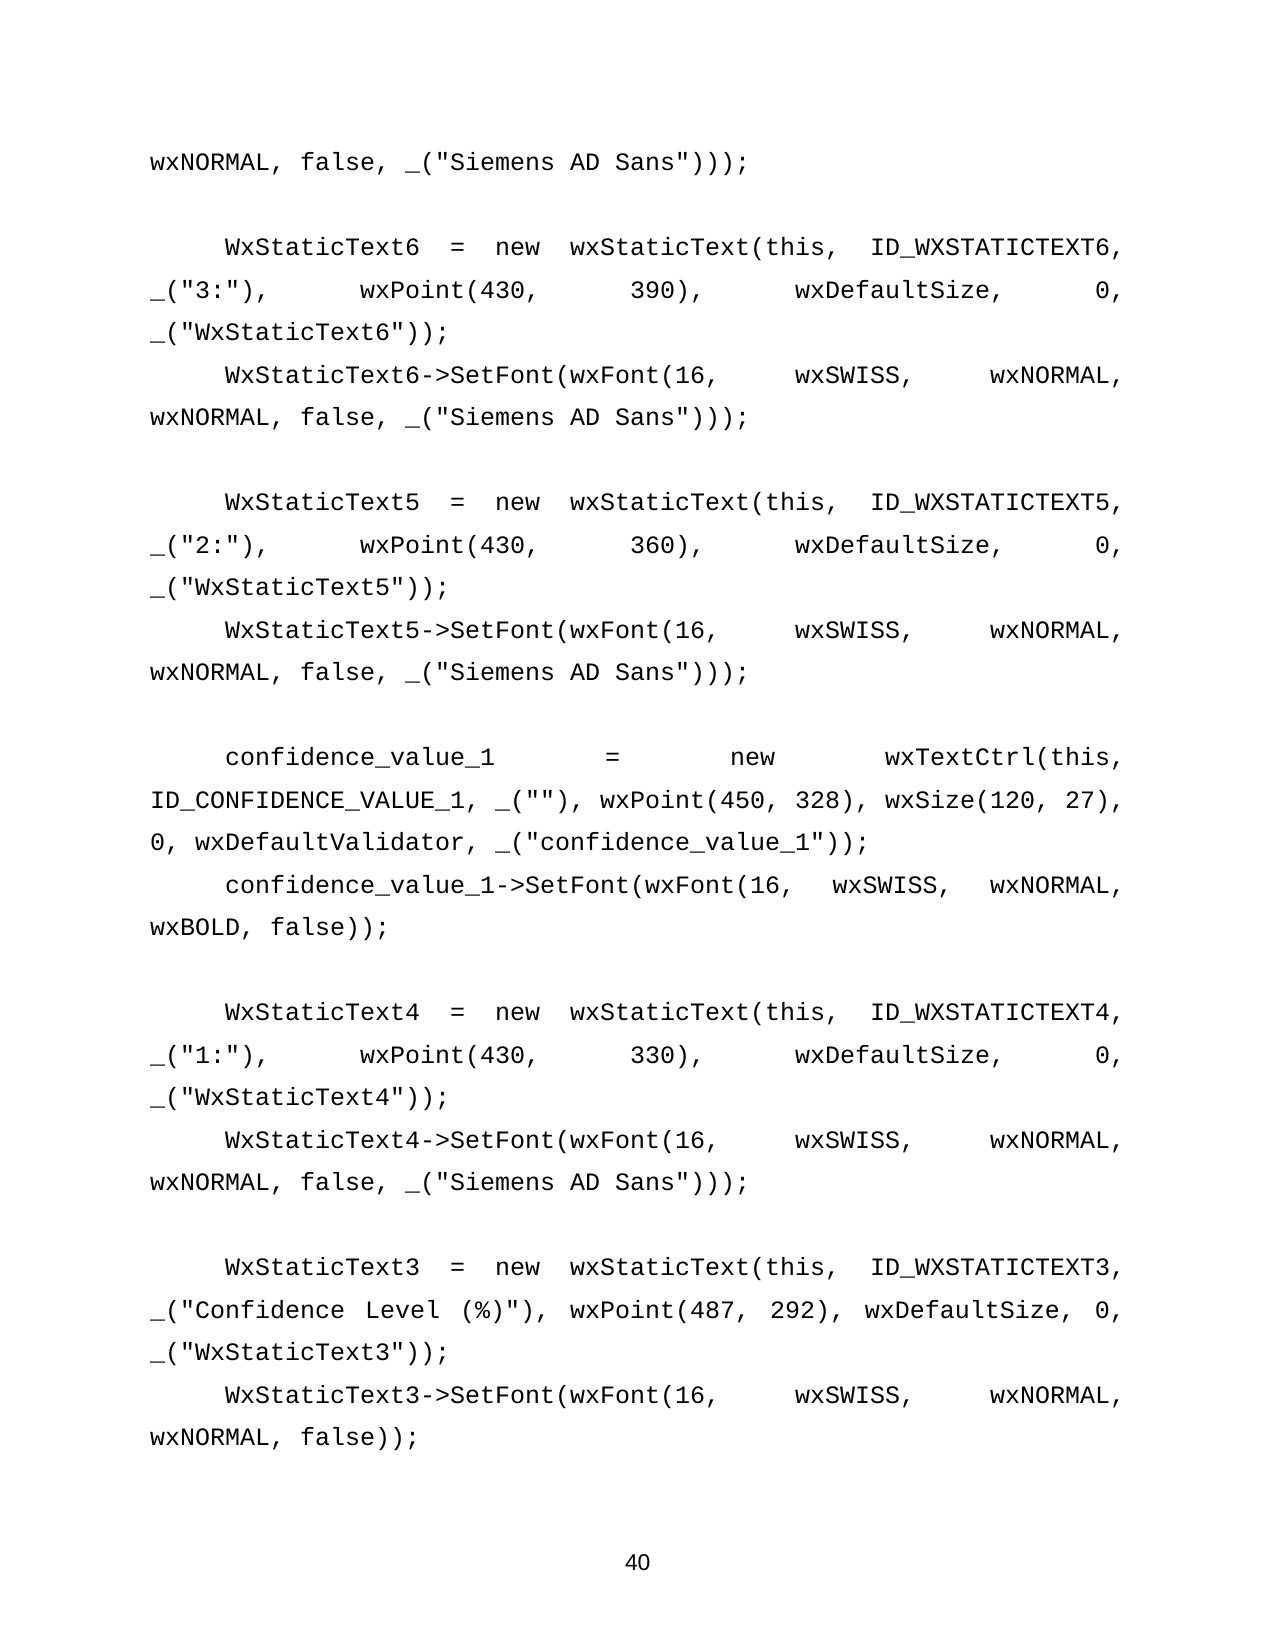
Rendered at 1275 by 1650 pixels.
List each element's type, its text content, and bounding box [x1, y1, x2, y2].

text WxStaticText6->SetFont(wxFont(16, wxSWISS, wxNORMAL, wxNORMAL, false, _("Siemens AD Sans"))); [150, 362, 1125, 433]
text WxStaticText6 = new wxStaticText(this, ID_WXSTATICTEXT6, _("3:"), wxPoint(430, 390), wxDefaultSize, 0, _("WxStaticText6")); [150, 235, 1125, 348]
text WxStaticText5->SetFont(wxFont(16, wxSWISS, wxNORMAL, wxNORMAL, false, _("Siemens AD Sans"))); [150, 617, 1125, 688]
text confidence_value_1->SetFont(wxFont(16, wxSWISS, wxNORMAL, wxBOLD, false)); [150, 872, 1125, 943]
text wxNORMAL, false, _("Siemens AD Sans"))); [150, 150, 1125, 178]
text WxStaticText3->SetFont(wxFont(16, wxSWISS, wxNORMAL, wxNORMAL, false)); [150, 1382, 1125, 1453]
text WxStaticText4 = new wxStaticText(this, ID_WXSTATICTEXT4, _("1:"), wxPoint(430, 330), wxDefaultSize, 0, _("WxStaticText4")); [150, 1000, 1125, 1113]
text confidence_value_1 = new wxTextCtrl(this, ID_CONFIDENCE_VALUE_1, _(""), wxPoint(450, 328), wxSize(120, 27), 0, wxDefaultValidator, _("confidence_value_1")); [150, 745, 1125, 858]
text WxStaticText3 = new wxStaticText(this, ID_WXSTATICTEXT3, _("Confidence Level (%)"), wxPoint(487, 292), wxDefaultSize, 0, _("WxStaticText3")); [150, 1255, 1125, 1368]
text WxStaticText4->SetFont(wxFont(16, wxSWISS, wxNORMAL, wxNORMAL, false, _("Siemens AD Sans"))); [150, 1127, 1125, 1198]
text WxStaticText5 = new wxStaticText(this, ID_WXSTATICTEXT5, _("2:"), wxPoint(430, 360), wxDefaultSize, 0, _("WxStaticText5")); [150, 490, 1125, 603]
